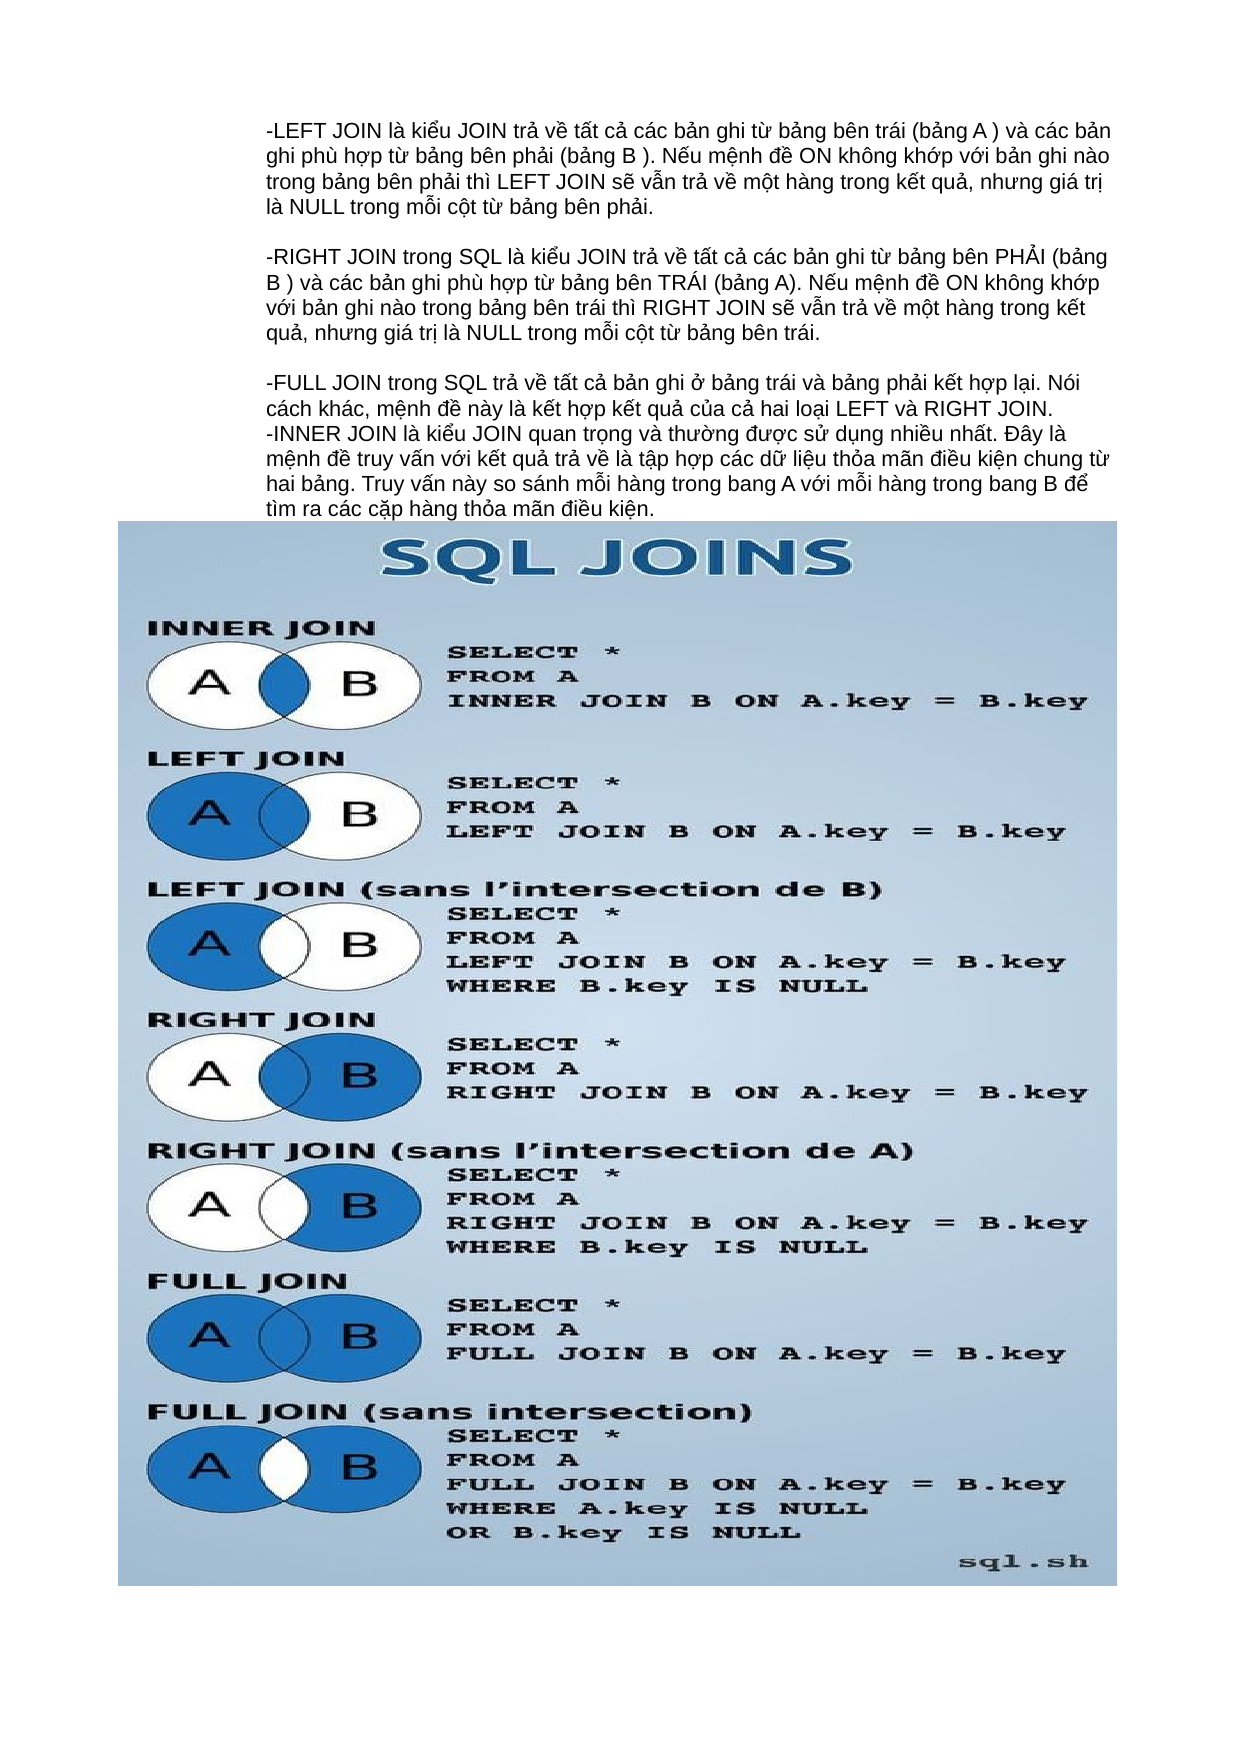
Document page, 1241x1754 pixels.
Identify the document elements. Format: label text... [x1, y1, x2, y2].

list -LEFT JOIN là kiểu JOIN trả về tất cả các bản ghi từ bảng bên trái (bảng A ) và các bản ghi phù hợp từ bảng bên phải (bảng B ). Nếu mệnh đề ON không khớp với bản ghi nào trong bảng bên phải thì LEFT JOIN sẽ vẫn trả về một hàng trong kết quả, nhưng giá trị là NULL trong mỗi cột từ bảng bên phải. [118, 118, 1122, 219]
list -INNER JOIN là kiểu JOIN quan trọng và thường được sử dụng nhiều nhất. Đây là mệnh đề truy vấn với kết quả trả về là tập hợp các dữ liệu thỏa mãn điều kiện chung từ hai bảng. Truy vấn này so sánh mỗi hàng trong bang A với mỗi hàng trong bang B để tìm ra các cặp hàng thỏa mãn điều kiện. [118, 421, 1122, 521]
picture [118, 521, 1118, 1586]
text -FULL JOIN trong SQL trả về tất cả bản ghi ở bảng trái và bảng phải kết hợp lại. Nói cách khác, mệnh đề này là kết hợp kết quả của cả hai loại LEFT và RIGHT JOIN. [118, 370, 1122, 421]
list -RIGHT JOIN trong SQL là kiểu JOIN trả về tất cả các bản ghi từ bảng bên PHẢI (bảng B ) và các bản ghi phù hợp từ bảng bên TRÁI (bảng A). Nếu mệnh đề ON không khớp với bản ghi nào trong bảng bên trái thì RIGHT JOIN sẽ vẫn trả về một hàng trong kết quả, nhưng giá trị là NULL trong mỗi cột từ bảng bên trái. [118, 244, 1122, 345]
